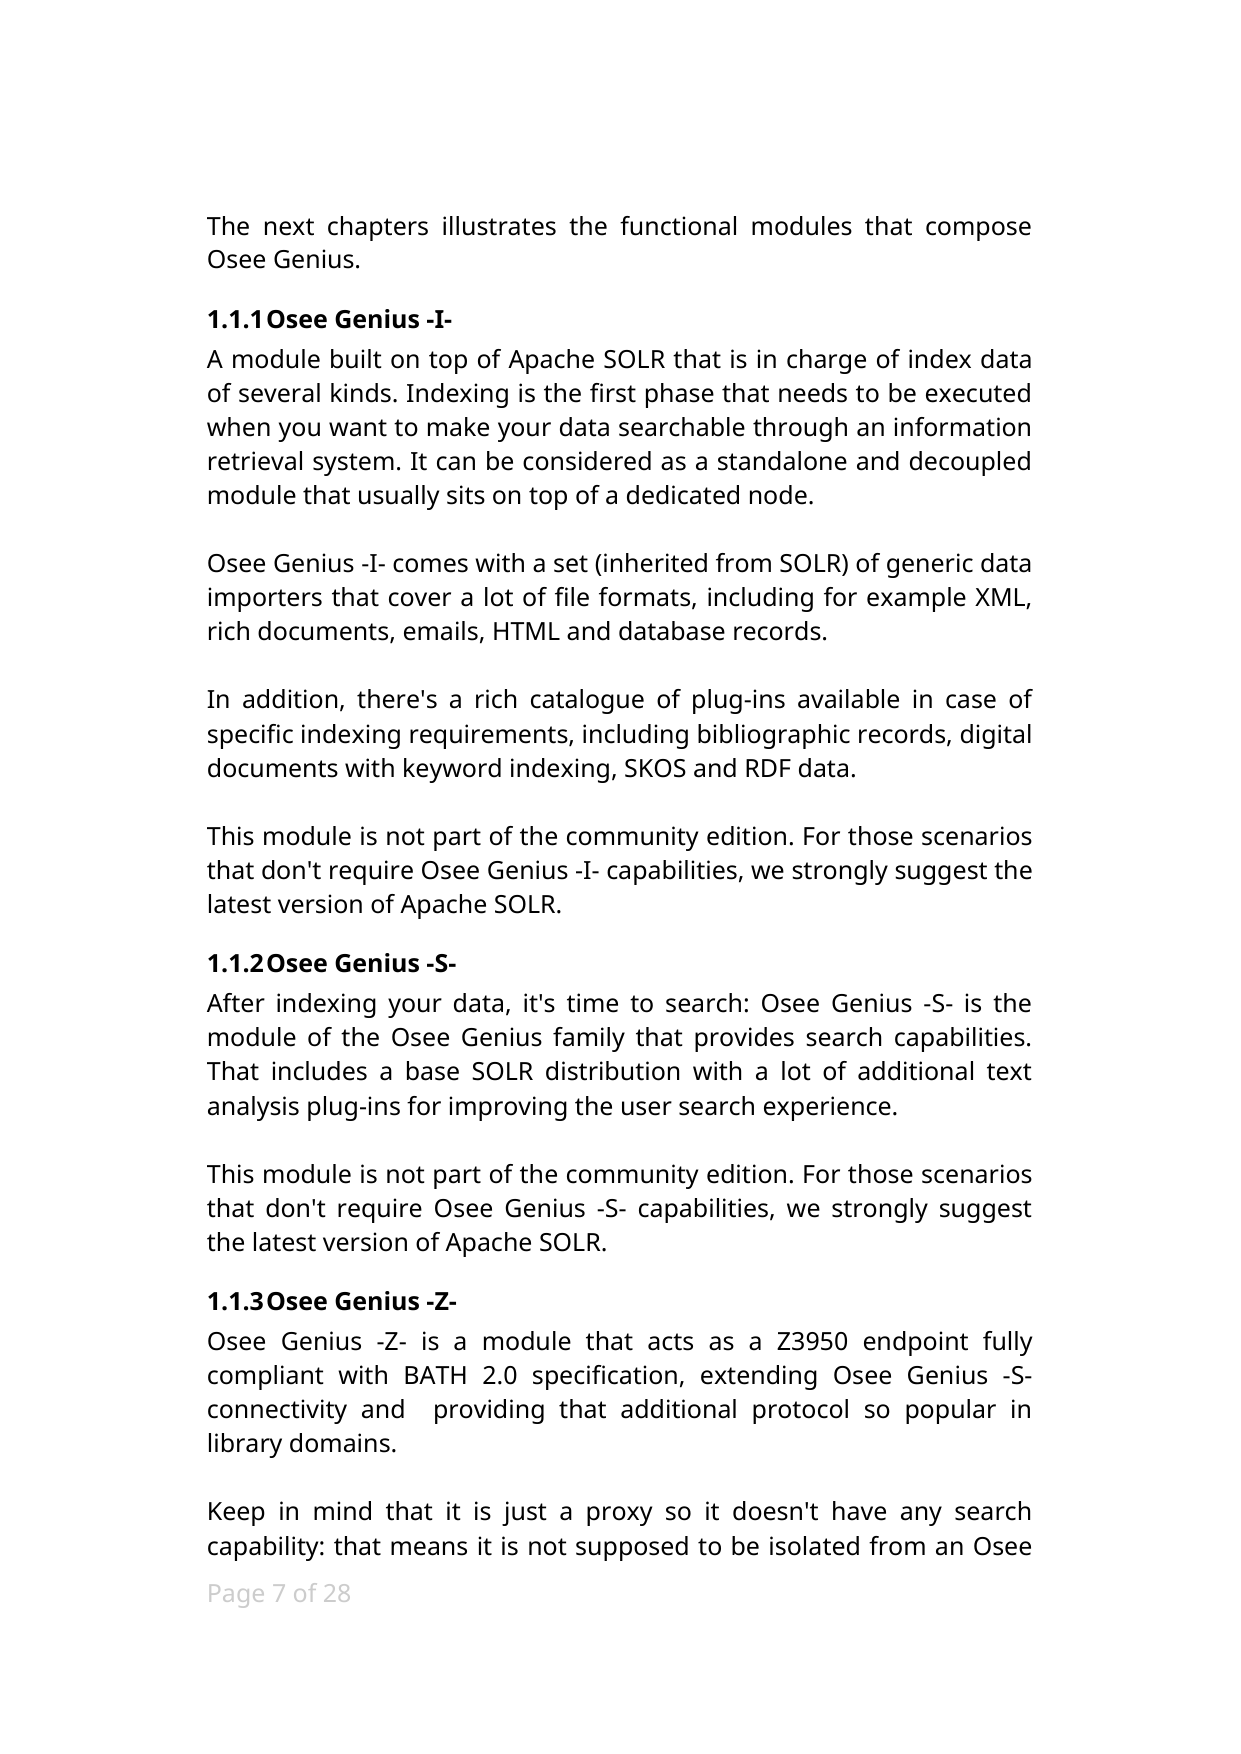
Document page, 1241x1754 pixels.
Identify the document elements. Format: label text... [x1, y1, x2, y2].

subtitle Osee Genius -S- [207, 946, 1033, 980]
subtitle Osee Genius -I- [207, 301, 1033, 335]
text After indexing your data, it's time to search: Osee Genius -S- is the module of the Osee Genius family that provides search capabilities. That includes a base SOLR distribution with a lot of additional text analysis plug-ins for improving the user search experience. [207, 986, 1033, 1122]
text Osee Genius -Z- is a module that acts as a Z3950 endpoint fully compliant with BATH 2.0 specification, extending Osee Genius -S- connectivity and providing that additional protocol so popular in library domains. [207, 1324, 1033, 1460]
subtitle Osee Genius -Z- [207, 1283, 1033, 1317]
text The next chapters illustrates the functional modules that compose Osee Genius. [207, 208, 1033, 276]
text This module is not part of the community edition. For those scenarios that don't require Osee Genius -S- capabilities, we strongly suggest the latest version of Apache SOLR. [207, 1156, 1033, 1258]
text In addition, there's a rich catalogue of plug-ins available in case of specific indexing requirements, including bibliographic records, digital documents with keyword indexing, SKOS and RDF data. [207, 682, 1033, 784]
text Osee Genius -I- comes with a set (inherited from SOLR) of generic data importers that cover a lot of file formats, including for example XML, rich documents, emails, HTML and database records. [207, 546, 1033, 648]
text This module is not part of the community edition. For those scenarios that don't require Osee Genius -I- capabilities, we strongly suggest the latest version of Apache SOLR. [207, 818, 1033, 921]
text Keep in mind that it is just a proxy so it doesn't have any search capability: that means it is not supposed to be isolated from an Osee [207, 1494, 1033, 1562]
text A module built on top of Apache SOLR that is in charge of index data of several kinds. Indexing is the first phase that needs to be executed when you want to make your data searchable through an information retrieval system. It can be considered as a standalone and decoupled module that usually sits on top of a dedicated node. [207, 342, 1033, 512]
